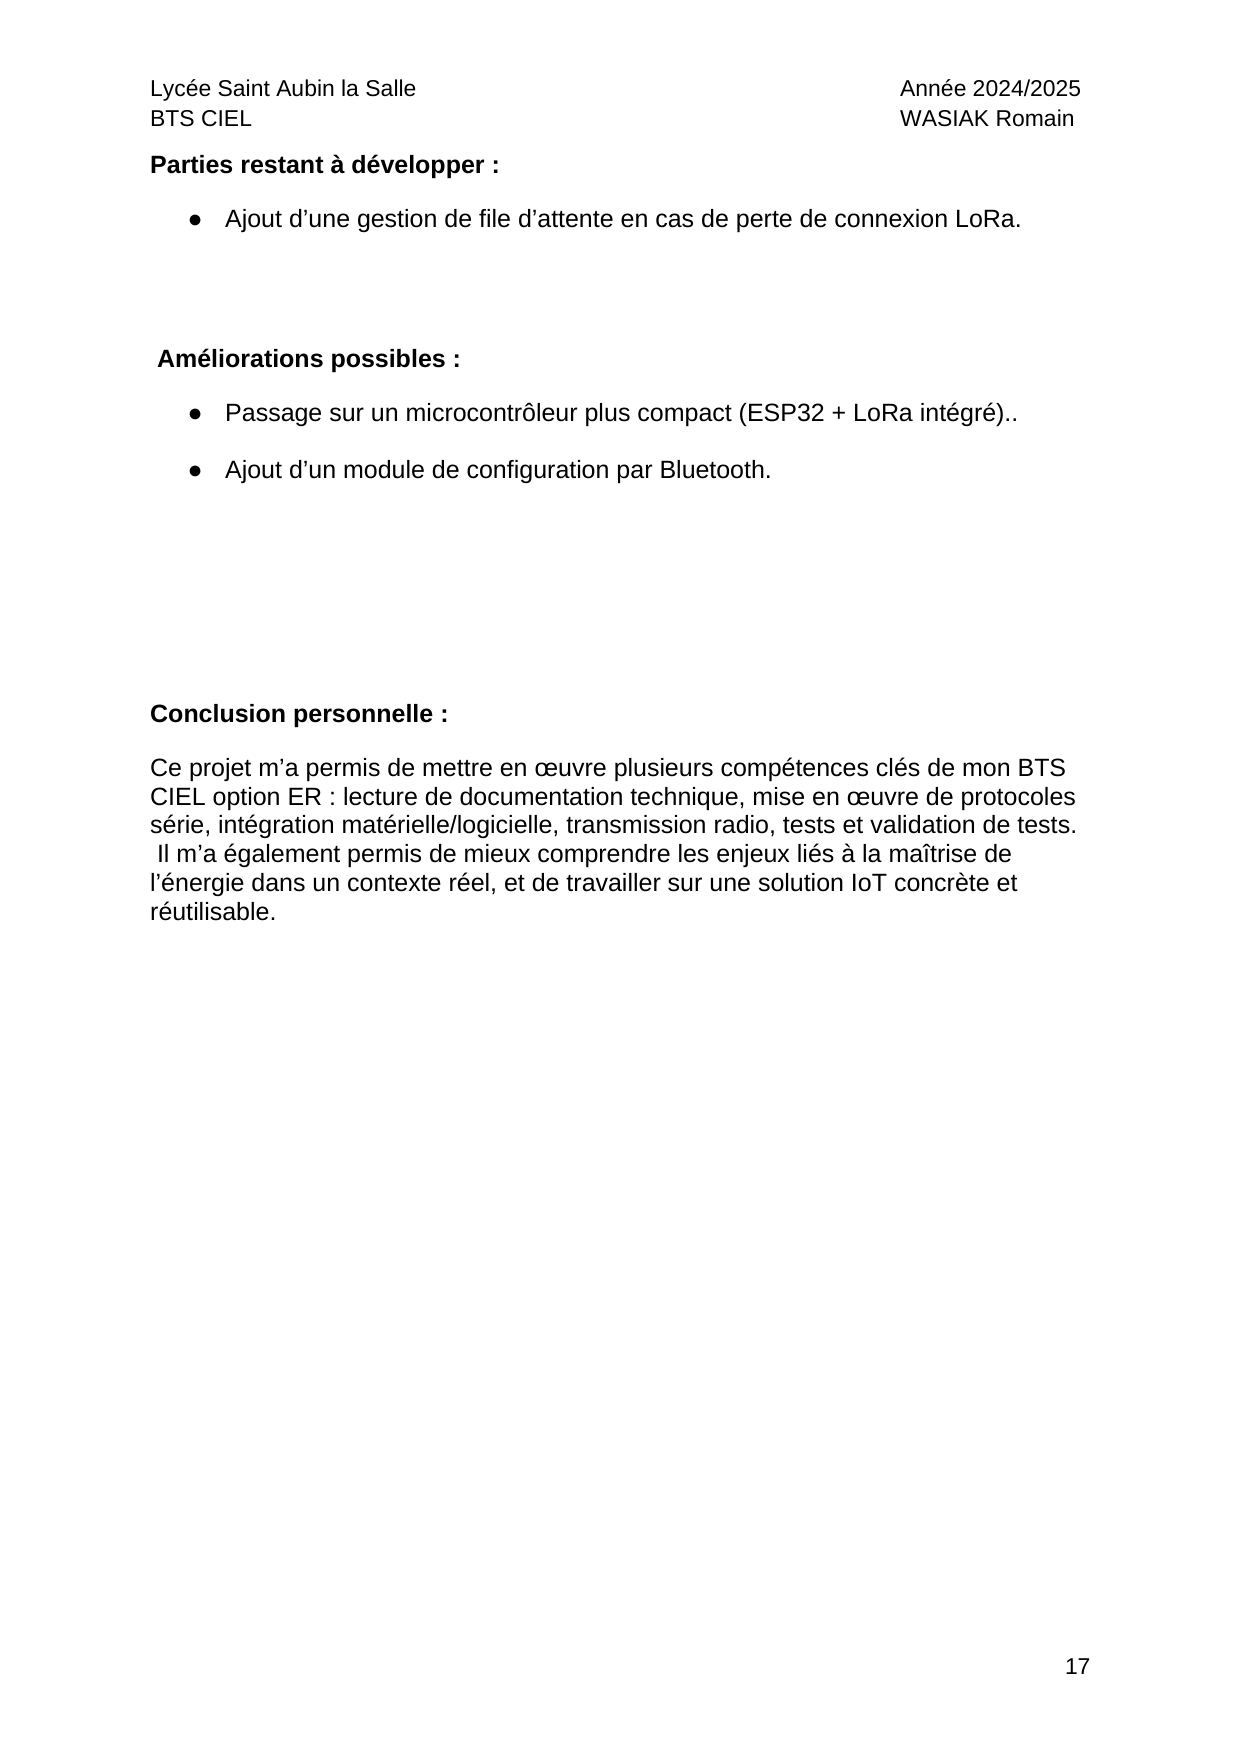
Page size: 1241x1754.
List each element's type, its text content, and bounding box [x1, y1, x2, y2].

list Ajout d’un module de configuration par Bluetooth. [187, 455, 1090, 513]
list Passage sur un microcontrôleur plus compact (ESP32 + LoRa intégré).. [187, 398, 1090, 455]
text Ce projet m’a permis de mettre en œuvre plusieurs compétences clés de mon BTS CIEL option ER : lecture de documentation technique, mise en œuvre de protocoles série, intégration matérielle/logicielle, transmission radio, tests et validation de tests. Il m’a également permis de mieux comprendre les enjeux liés à la maîtrise de l’énergie dans un contexte réel, et de travailler sur une solution IoT concrète et réutilisable. [150, 753, 1090, 925]
list Ajout d’une gestion de file d’attente en cas de perte de connexion LoRa. [187, 204, 1090, 261]
subtitle Parties restant à développer : [150, 150, 1090, 179]
subtitle Améliorations possibles : [150, 344, 1090, 373]
text Conclusion personnelle : [150, 699, 1090, 728]
